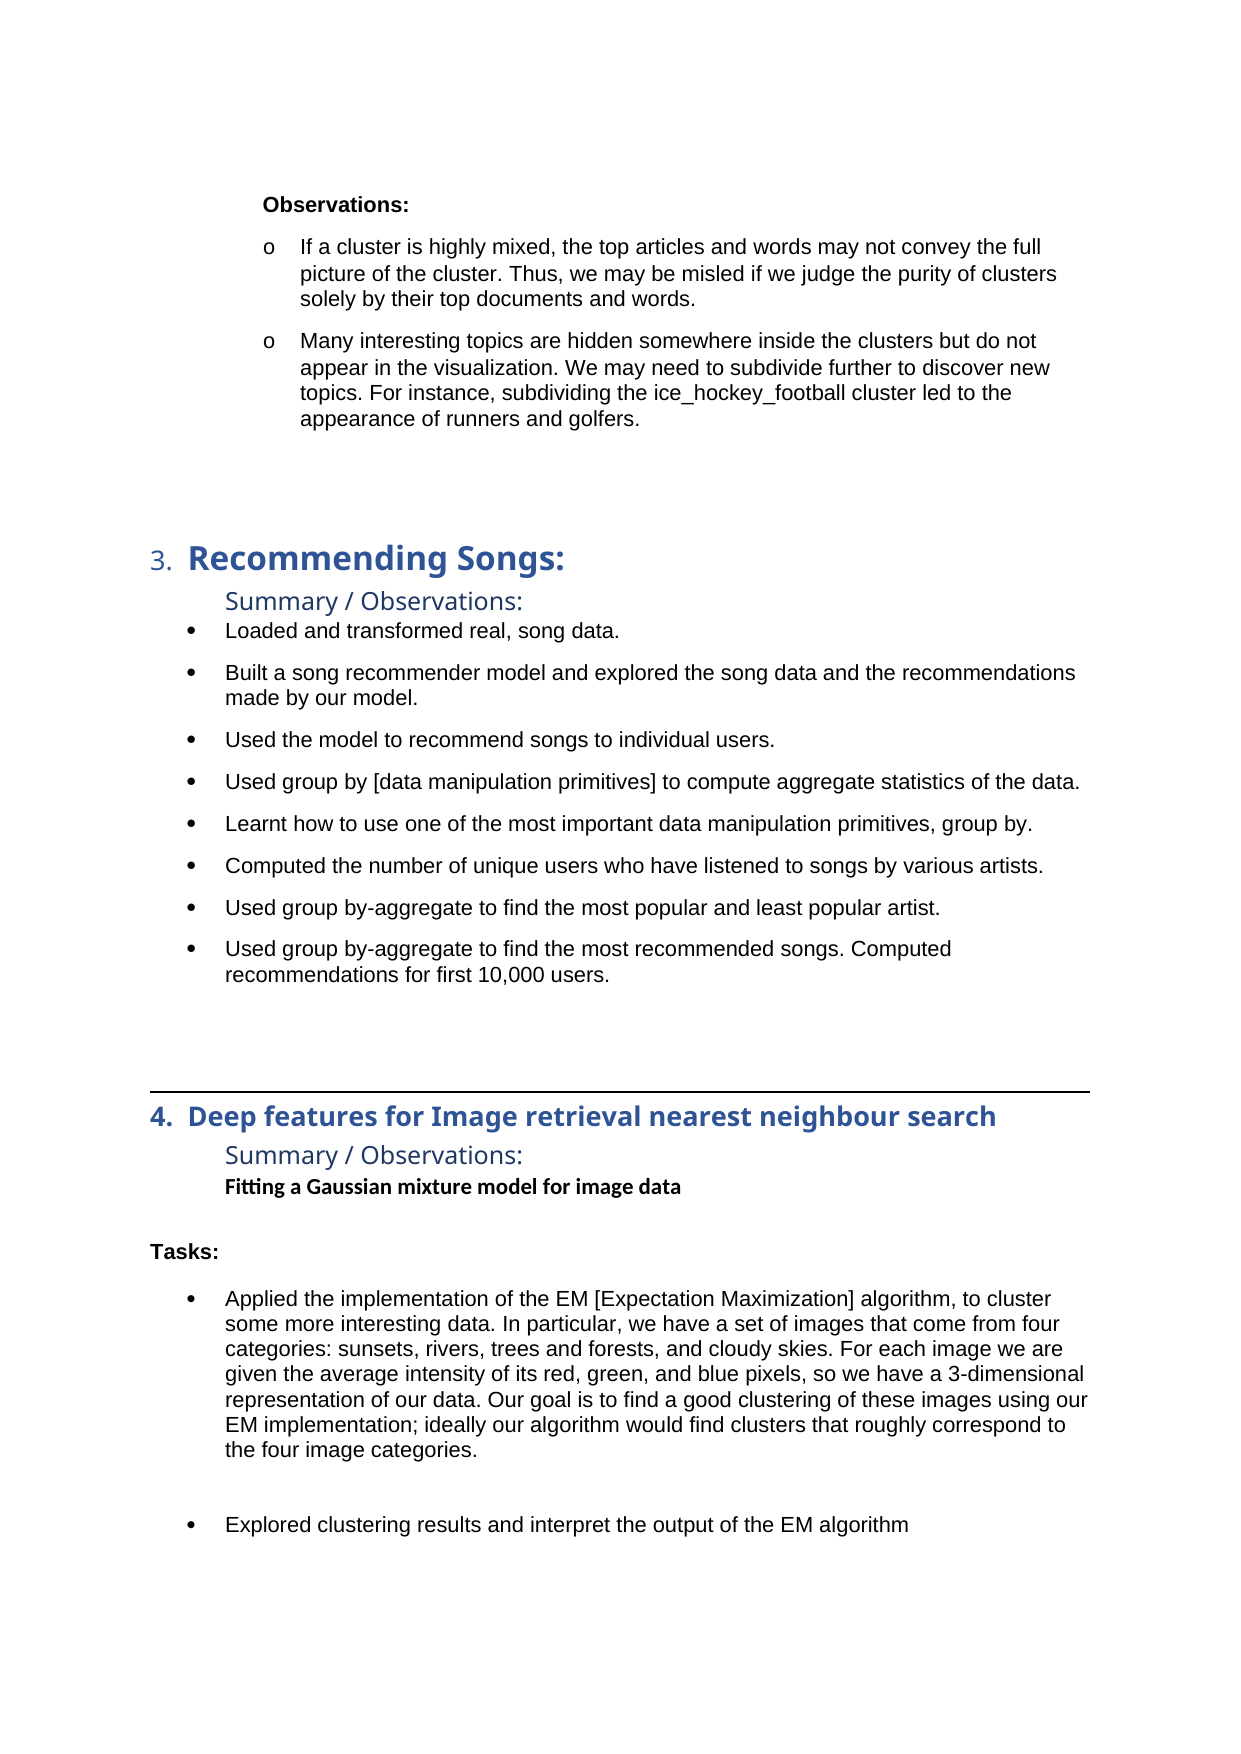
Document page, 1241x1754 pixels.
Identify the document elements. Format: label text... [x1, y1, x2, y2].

list Many interesting topics are hidden somewhere inside the clusters but do not appear in the visualization. We may need to subdivide further to discover new topics. For instance, subdividing the ice_hockey_football cluster led to the appearance of runners and golfers. [262, 328, 1090, 431]
list Used group by-aggregate to find the most recommended songs. Computed recommendations for first 10,000 users. [187, 936, 1090, 987]
text Fitting a Gaussian mixture model for image data [225, 1172, 1090, 1200]
subtitle Recommending Songs: [150, 534, 1090, 580]
text Observations: [262, 192, 1090, 217]
list Explored clustering results and interpret the output of the EM algorithm [187, 1512, 1090, 1537]
list Loaded and transformed real, song data. [187, 618, 1090, 643]
subtitle Summary / Observations: [225, 1138, 1090, 1172]
subtitle Summary / Observations: [150, 584, 1090, 618]
text Tasks: [150, 1239, 1090, 1264]
list Used group by-aggregate to find the most popular and least popular artist. [187, 894, 1090, 920]
list Used group by [data manipulation primitives] to compute aggregate statistics of the data. [187, 769, 1090, 794]
list Computed the number of unique users who have listened to songs by various artists. [187, 853, 1090, 878]
list If a cluster is highly mixed, the top articles and words may not convey the full picture of the cluster. Thus, we may be misled if we judge the purity of clusters solely by their top documents and words. [262, 234, 1090, 311]
list Applied the implementation of the EM [Expectation Maximization] algorithm, to cluster some more interesting data. In particular, we have a set of images that come from four categories: sunsets, rivers, trees and forests, and cloudy skies. For each image we are given the average intensity of its red, green, and blue pixels, so we have a 3-dimensional representation of our data. Our goal is to find a good clustering of these images using our EM implementation; ideally our algorithm would find clusters that roughly correspond to the four image categories. [187, 1286, 1090, 1462]
list Learnt how to use one of the most important data manipulation primitives, group by. [187, 811, 1090, 836]
list Built a song recommender model and explored the song data and the recommendations made by our model. [187, 660, 1090, 710]
subtitle Deep features for Image retrieval nearest neighbour search [150, 1097, 1090, 1134]
list Used the model to recommend songs to individual users. [187, 727, 1090, 752]
